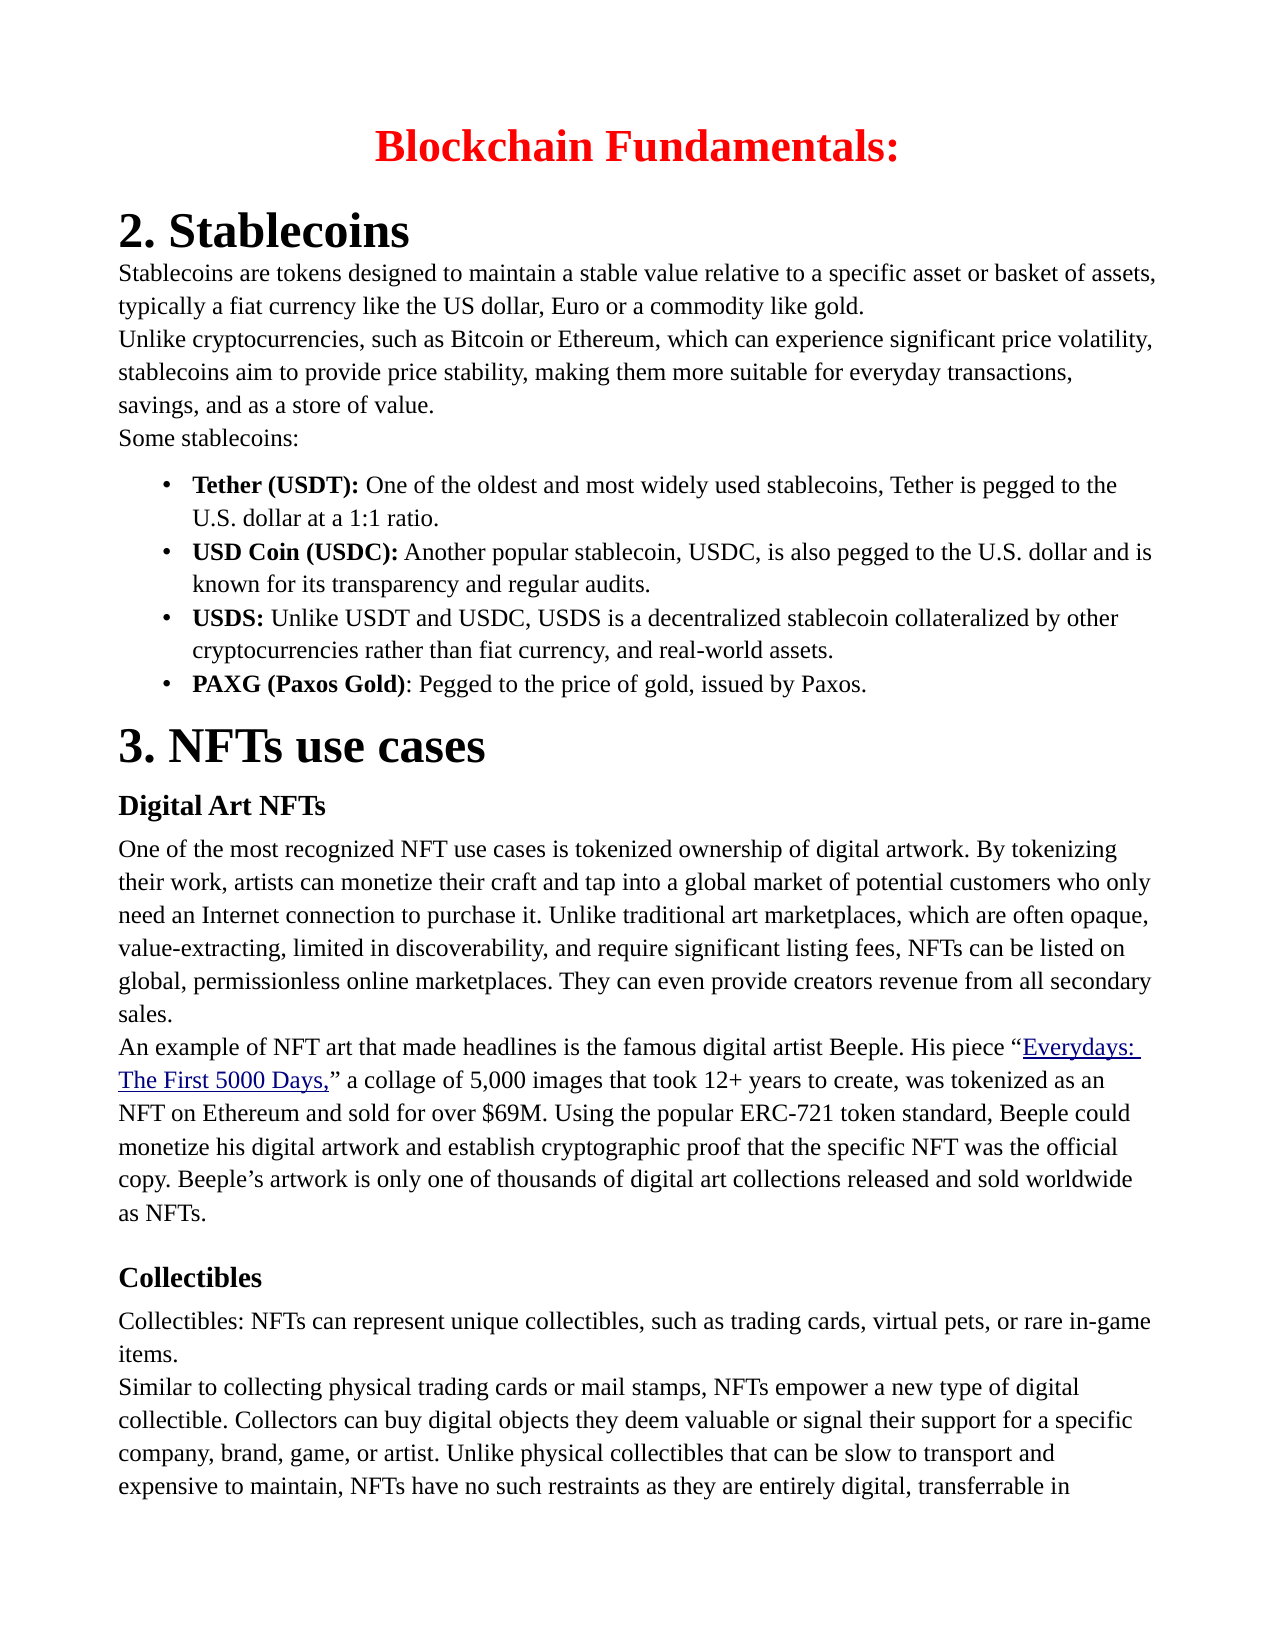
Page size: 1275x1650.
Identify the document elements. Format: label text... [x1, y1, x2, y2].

text Similar to collecting physical trading cards or mail stamps, NFTs empower a new type of digital collectible. Collectors can buy digital objects they deem valuable or signal their support for a specific company, brand, game, or artist. Unlike physical collectibles that can be slow to transport and expensive to maintain, NFTs have no such restraints as they are entirely digital, transferrable in [118, 1372, 1157, 1500]
subtitle Collectibles [118, 1260, 1157, 1293]
text Collectibles: NFTs can represent unique collectibles, such as trading cards, virtual pets, or rare in-game items. [118, 1306, 1157, 1368]
list PAXG (Paxos Gold): Pegged to the price of gold, issued by Paxos. [162, 669, 1157, 697]
list USD Coin (USDC): Another popular stablecoin, USDC, is also pegged to the U.S. dollar and is known for its transparency and regular audits. [162, 537, 1157, 598]
subtitle Digital Art NFTs [118, 788, 1157, 822]
subtitle 3. NFTs use cases [118, 716, 1157, 774]
list USDS: Unlike USDT and USDC, USDS is a decentralized stablecoin collateralized by other cryptocurrencies rather than fiat currency, and real-world assets. [162, 603, 1157, 664]
text Stablecoins are tokens designed to maintain a stable value relative to a specific asset or basket of assets, typically a fiat currency like the US dollar, Euro or a commodity like gold. [118, 258, 1157, 319]
text Unlike cryptocurrencies, such as Bitcoin or Ethereum, which can experience significant price volatility, stablecoins aim to provide price stability, making them more suitable for everyday transactions, savings, and as a store of value. [118, 324, 1157, 419]
text One of the most recognized NFT use cases is tokenized ownership of digital artwork. By tokenizing their work, artists can monetize their craft and tap into a global market of potential customers who only need an Internet connection to purchase it. Unlike traditional art marketplaces, which are often opaque, value-extracting, limited in discoverability, and require significant listing fees, NFTs can be listed on global, permissionless online marketplaces. They can even provide creators revenue from all secondary sales. [118, 834, 1157, 1028]
text An example of NFT art that made headlines is the famous digital artist Beeple. His piece “Everydays: The First 5000 Days,” a collage of 5,000 images that took 12+ years to create, was tokenized as an NFT on Ethereum and sold for over $69M. Using the popular ERC-721 token standard, Beeple could monetize his digital artwork and establish cryptographic proof that the specific NFT was the official copy. Beeple’s artwork is only one of thousands of digital art collections released and sold worldwide as NFTs. [118, 1032, 1157, 1226]
list Tether (USDT): One of the oldest and most widely used stablecoins, Tether is pegged to the U.S. dollar at a 1:1 ratio. [162, 471, 1157, 532]
text Some stablecoins: [118, 423, 1157, 452]
subtitle 2. Stablecoins [118, 200, 1157, 258]
